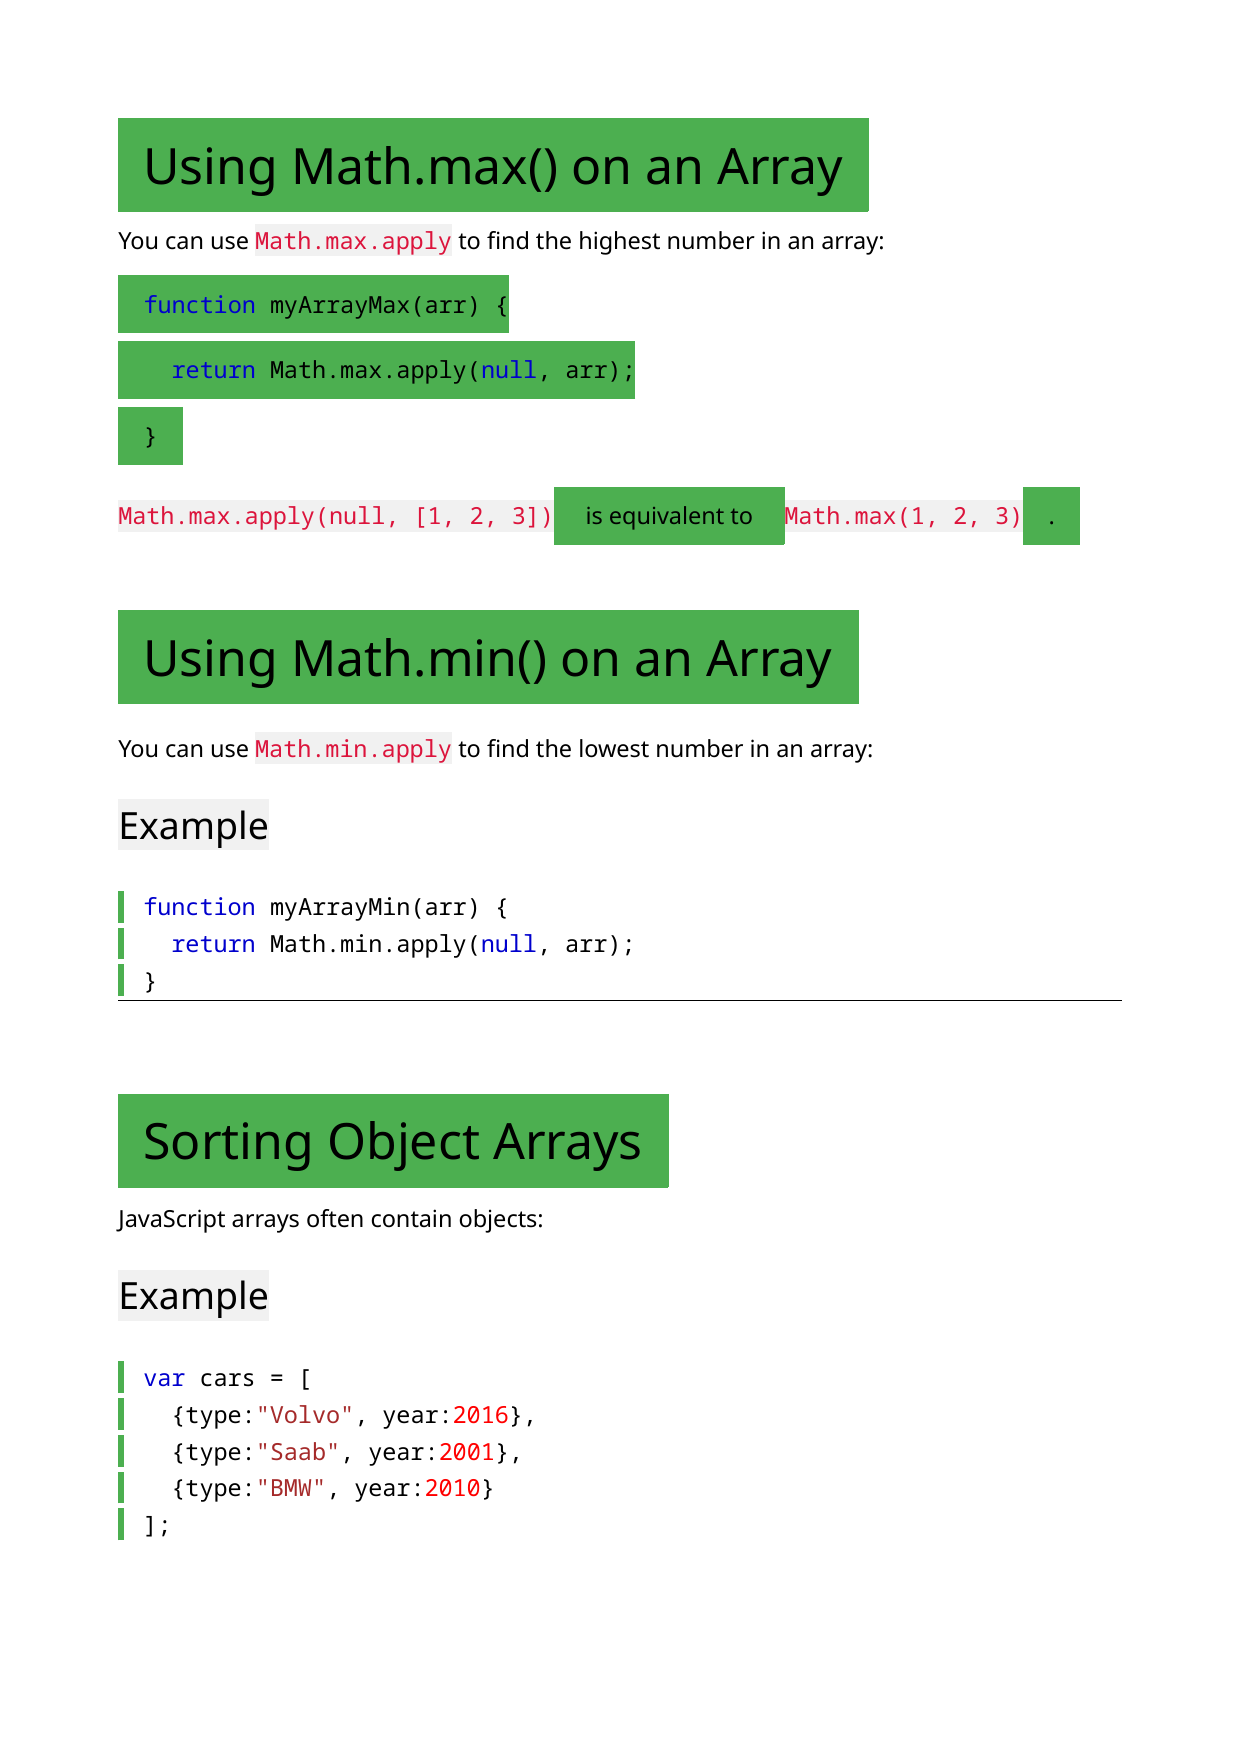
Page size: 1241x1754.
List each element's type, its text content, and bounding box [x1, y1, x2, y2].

text JavaScript arrays often contain objects: [118, 1203, 1122, 1234]
subtitle Example [118, 1269, 1122, 1321]
text var cars = [ {type:"Volvo", year:2016}, {type:"Saab", year:2001}, {type:"BMW", year:2010} ]; [118, 1361, 1122, 1540]
text [1080, 487, 1122, 544]
subtitle [869, 118, 1122, 211]
text function myArrayMax(arr) { return Math.max.apply(null, arr); } [118, 275, 1122, 464]
text . [1024, 488, 1079, 544]
subtitle Using Math.max() on an Array [119, 119, 868, 211]
text You can use Math.max.apply to find the highest number in an array: [118, 224, 1122, 256]
text You can use Math.min.apply to find the lowest number in an array: [118, 732, 1122, 764]
subtitle Example [118, 799, 1122, 850]
text is equivalent to [555, 488, 784, 544]
subtitle [669, 1094, 1122, 1187]
text Using Math.min() on an Array [118, 567, 1122, 703]
text Math.max.apply(null, [1, 2, 3]) [118, 487, 554, 544]
subtitle Sorting Object Arrays [119, 1095, 668, 1187]
text function myArrayMin(arr) { return Math.min.apply(null, arr); } [118, 891, 1122, 1000]
text Math.max(1, 2, 3) [785, 487, 1023, 544]
